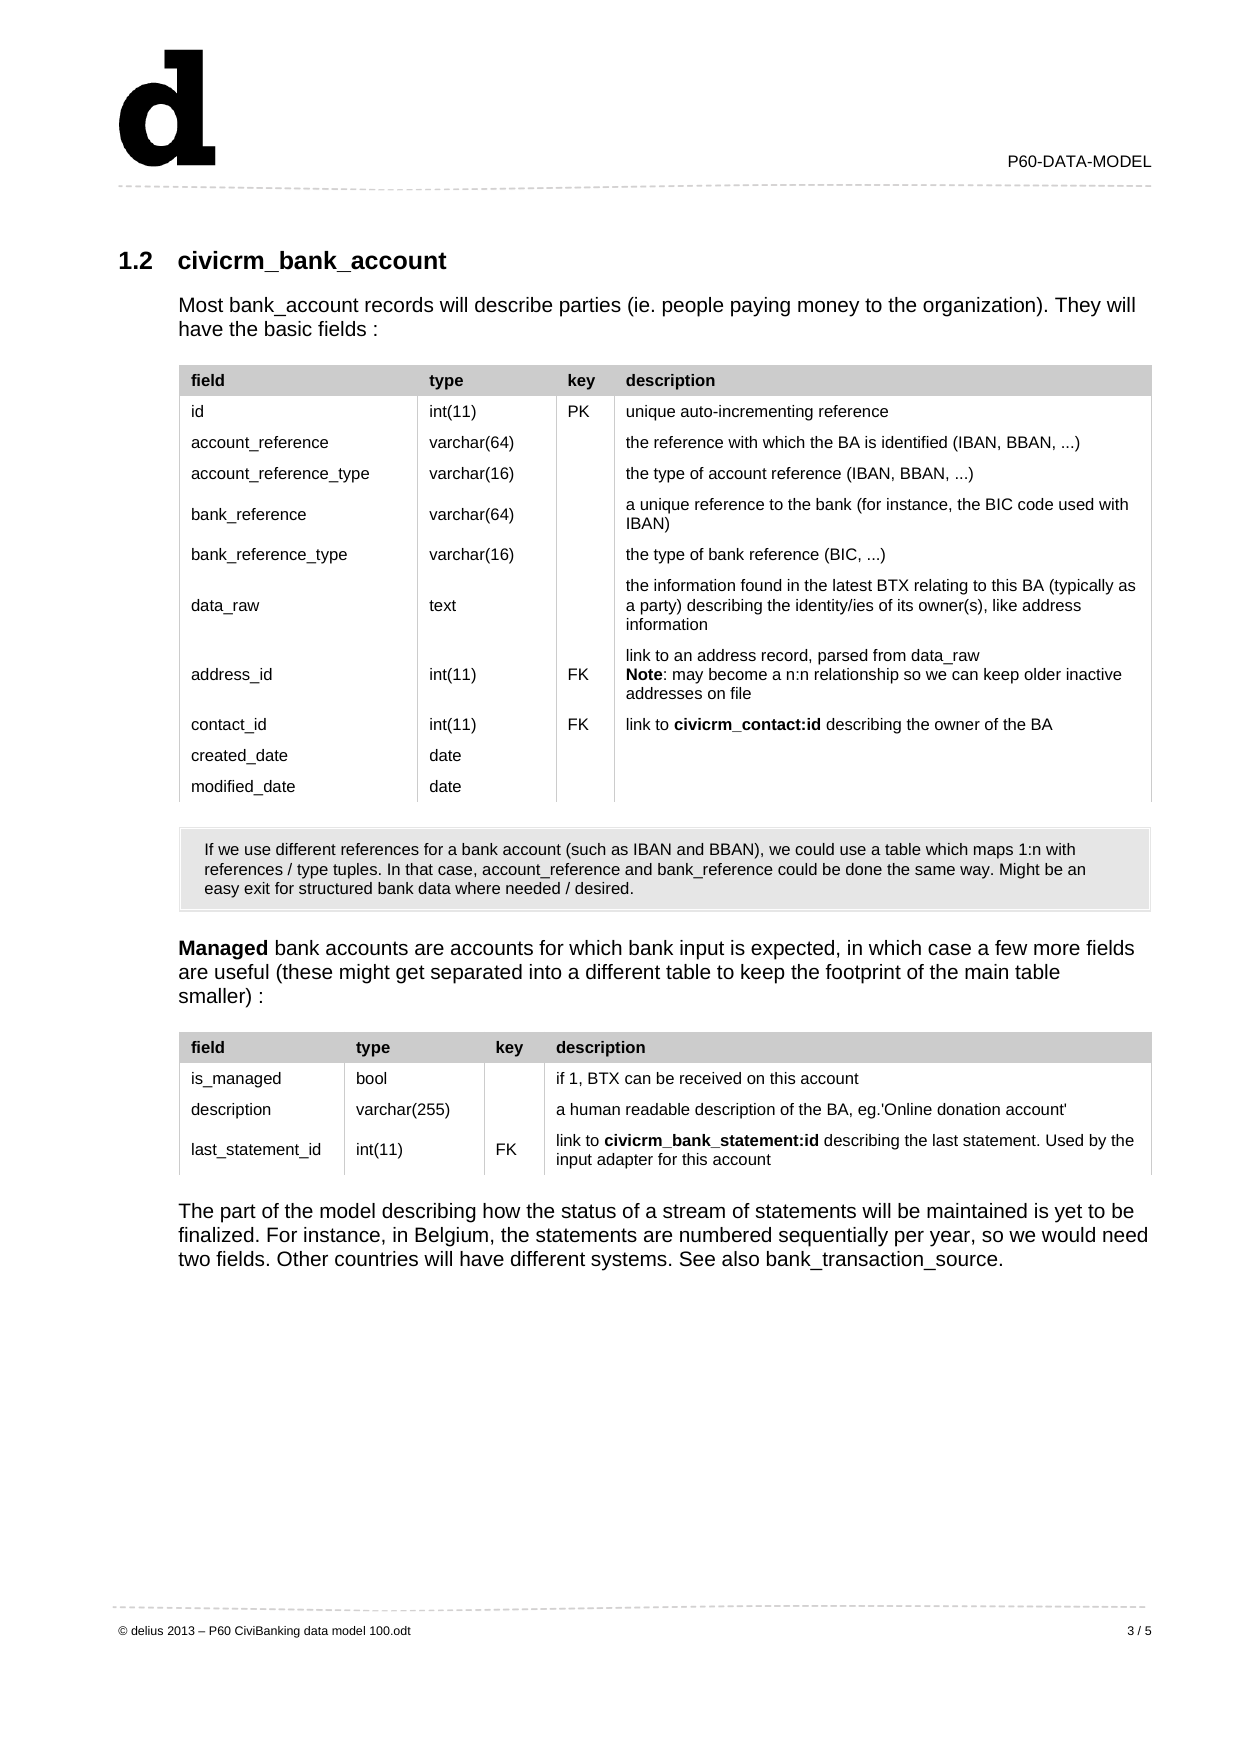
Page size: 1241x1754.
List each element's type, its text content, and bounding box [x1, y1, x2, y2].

table_header description [545, 1032, 1151, 1063]
table_cell the reference with which the BA is identified (IBAN, BBAN, ...) [615, 427, 1151, 458]
table_cell data_raw [180, 570, 417, 640]
text The part of the model describing how the status of a stream of statements will be maintained is yet to be finalized. For instance, in Belgium, the statements are numbered sequentially per year, so we would need two fields. Other countries will have different systems. See also bank_transaction_source. [178, 1199, 1152, 1271]
table_header field [180, 1032, 344, 1063]
table_header description [615, 365, 1151, 396]
table_cell [557, 458, 614, 489]
table_cell varchar(16) [418, 458, 556, 489]
table_cell [485, 1094, 544, 1125]
table_header key [485, 1032, 544, 1063]
table_cell date [418, 771, 556, 802]
table_cell account_reference [180, 427, 417, 458]
table_cell link to civicrm_contact:id describing the owner of the BA [615, 709, 1151, 740]
table_cell address_id [180, 640, 417, 709]
text Most bank_account records will describe parties (ie. people paying money to the organization). They will have the basic fields : [178, 293, 1152, 341]
table_cell [485, 1063, 544, 1094]
table_header field [180, 365, 417, 396]
table_cell text [418, 570, 556, 640]
table_cell the type of account reference (IBAN, BBAN, ...) [615, 458, 1151, 489]
table_cell varchar(64) [418, 489, 556, 539]
table_cell varchar(16) [418, 539, 556, 570]
table_cell link to civicrm_bank_statement:id describing the last statement. Used by the input adapter for this account [545, 1125, 1151, 1175]
table_cell [615, 740, 1151, 771]
table_cell [557, 570, 614, 640]
table_cell link to an address record, parsed from data_raw Note: may become a n:n relationship so we can keep older inactive addresses on file [615, 640, 1151, 709]
table_header type [418, 365, 556, 396]
table_cell varchar(64) [418, 427, 556, 458]
table_cell FK [557, 640, 614, 709]
table_cell if 1, BTX can be received on this account [545, 1063, 1151, 1094]
table_cell [557, 740, 614, 771]
table_cell varchar(255) [345, 1094, 484, 1125]
table_cell [615, 771, 1151, 802]
table_cell contact_id [180, 709, 417, 740]
table_cell bank_reference_type [180, 539, 417, 570]
table_cell the type of bank reference (BIC, ...) [615, 539, 1151, 570]
picture [117, 45, 217, 167]
table_cell int(11) [418, 640, 556, 709]
table_cell a unique reference to the bank (for instance, the BIC code used with IBAN) [615, 489, 1151, 539]
table_cell [557, 489, 614, 539]
table_cell modified_date [180, 771, 417, 802]
table_cell int(11) [345, 1125, 484, 1175]
table_cell FK [557, 709, 614, 740]
table_cell id [180, 396, 417, 427]
table_cell description [180, 1094, 344, 1125]
table_cell a human readable description of the BA, eg.'Online donation account' [545, 1094, 1151, 1125]
table_cell [557, 427, 614, 458]
table_cell PK [557, 396, 614, 427]
subtitle civicrm_bank_account [118, 246, 1152, 275]
picture [118, 184, 1152, 191]
table_cell date [418, 740, 556, 771]
table_cell int(11) [418, 709, 556, 740]
table_cell account_reference_type [180, 458, 417, 489]
table_cell bool [345, 1063, 484, 1094]
table_cell [557, 539, 614, 570]
picture [112, 1605, 1146, 1612]
table_cell [557, 771, 614, 802]
table_header type [345, 1032, 484, 1063]
table_cell unique auto-incrementing reference [615, 396, 1151, 427]
table_cell the information found in the latest BTX relating to this BA (typically as a party) describing the identity/ies of its owner(s), like address information [615, 570, 1151, 640]
table_cell is_managed [180, 1063, 344, 1094]
table_header key [557, 365, 614, 396]
table_cell last_statement_id [180, 1125, 344, 1175]
text Managed bank accounts are accounts for which bank input is expected, in which case a few more fields are useful (these might get separated into a different table to keep the footprint of the main table smaller) : [178, 936, 1152, 1008]
table_cell FK [485, 1125, 544, 1175]
table_cell bank_reference [180, 489, 417, 539]
table_cell int(11) [418, 396, 556, 427]
table_cell created_date [180, 740, 417, 771]
